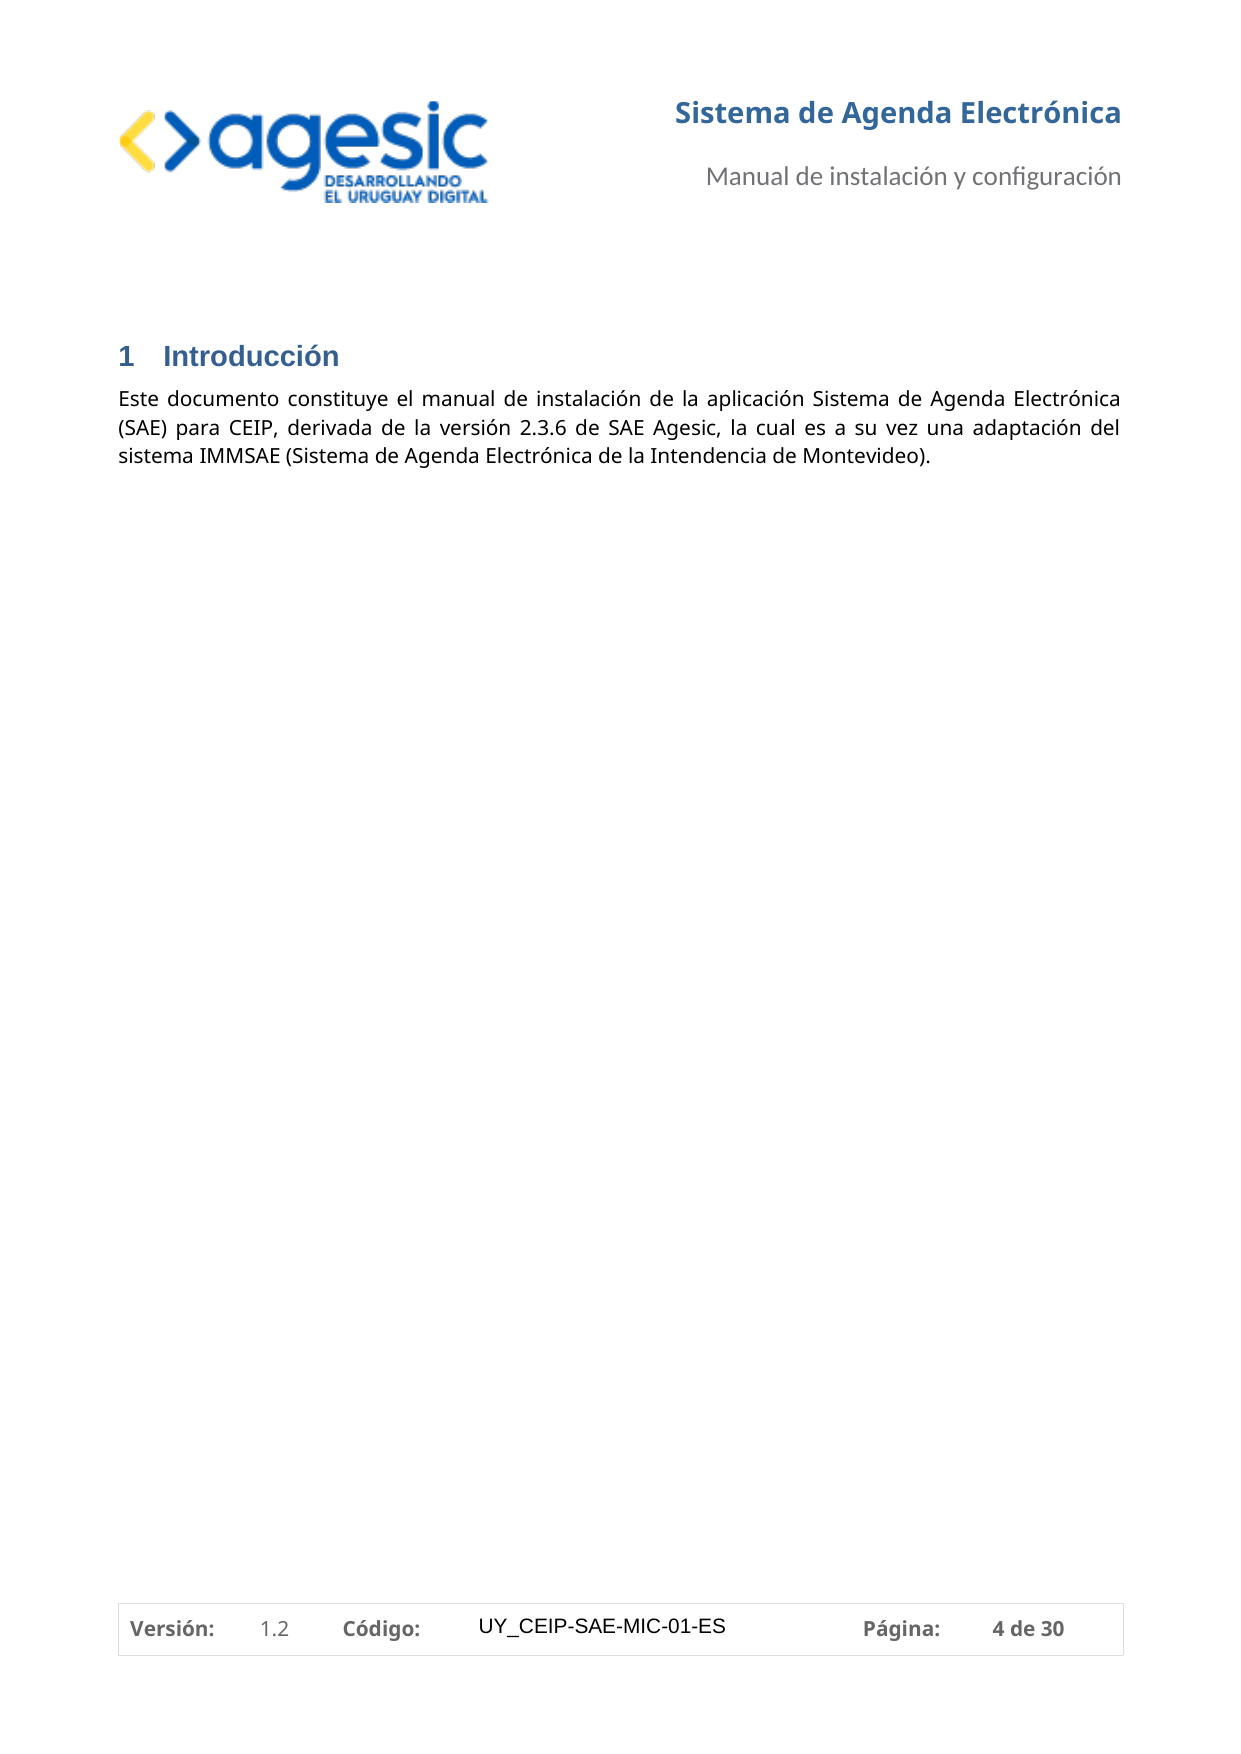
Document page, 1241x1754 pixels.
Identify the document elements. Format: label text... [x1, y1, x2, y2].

picture [119, 101, 489, 203]
text Este documento constituye el manual de instalación de la aplicación Sistema de Agenda Electrónica (SAE) para CEIP, derivada de la versión 2.3.6 de SAE Agesic, la cual es a su vez una adaptación del sistema IMMSAE (Sistema de Agenda Electrónica de la Intendencia de Montevideo). [118, 384, 1122, 470]
subtitle Introducción [118, 339, 1122, 373]
